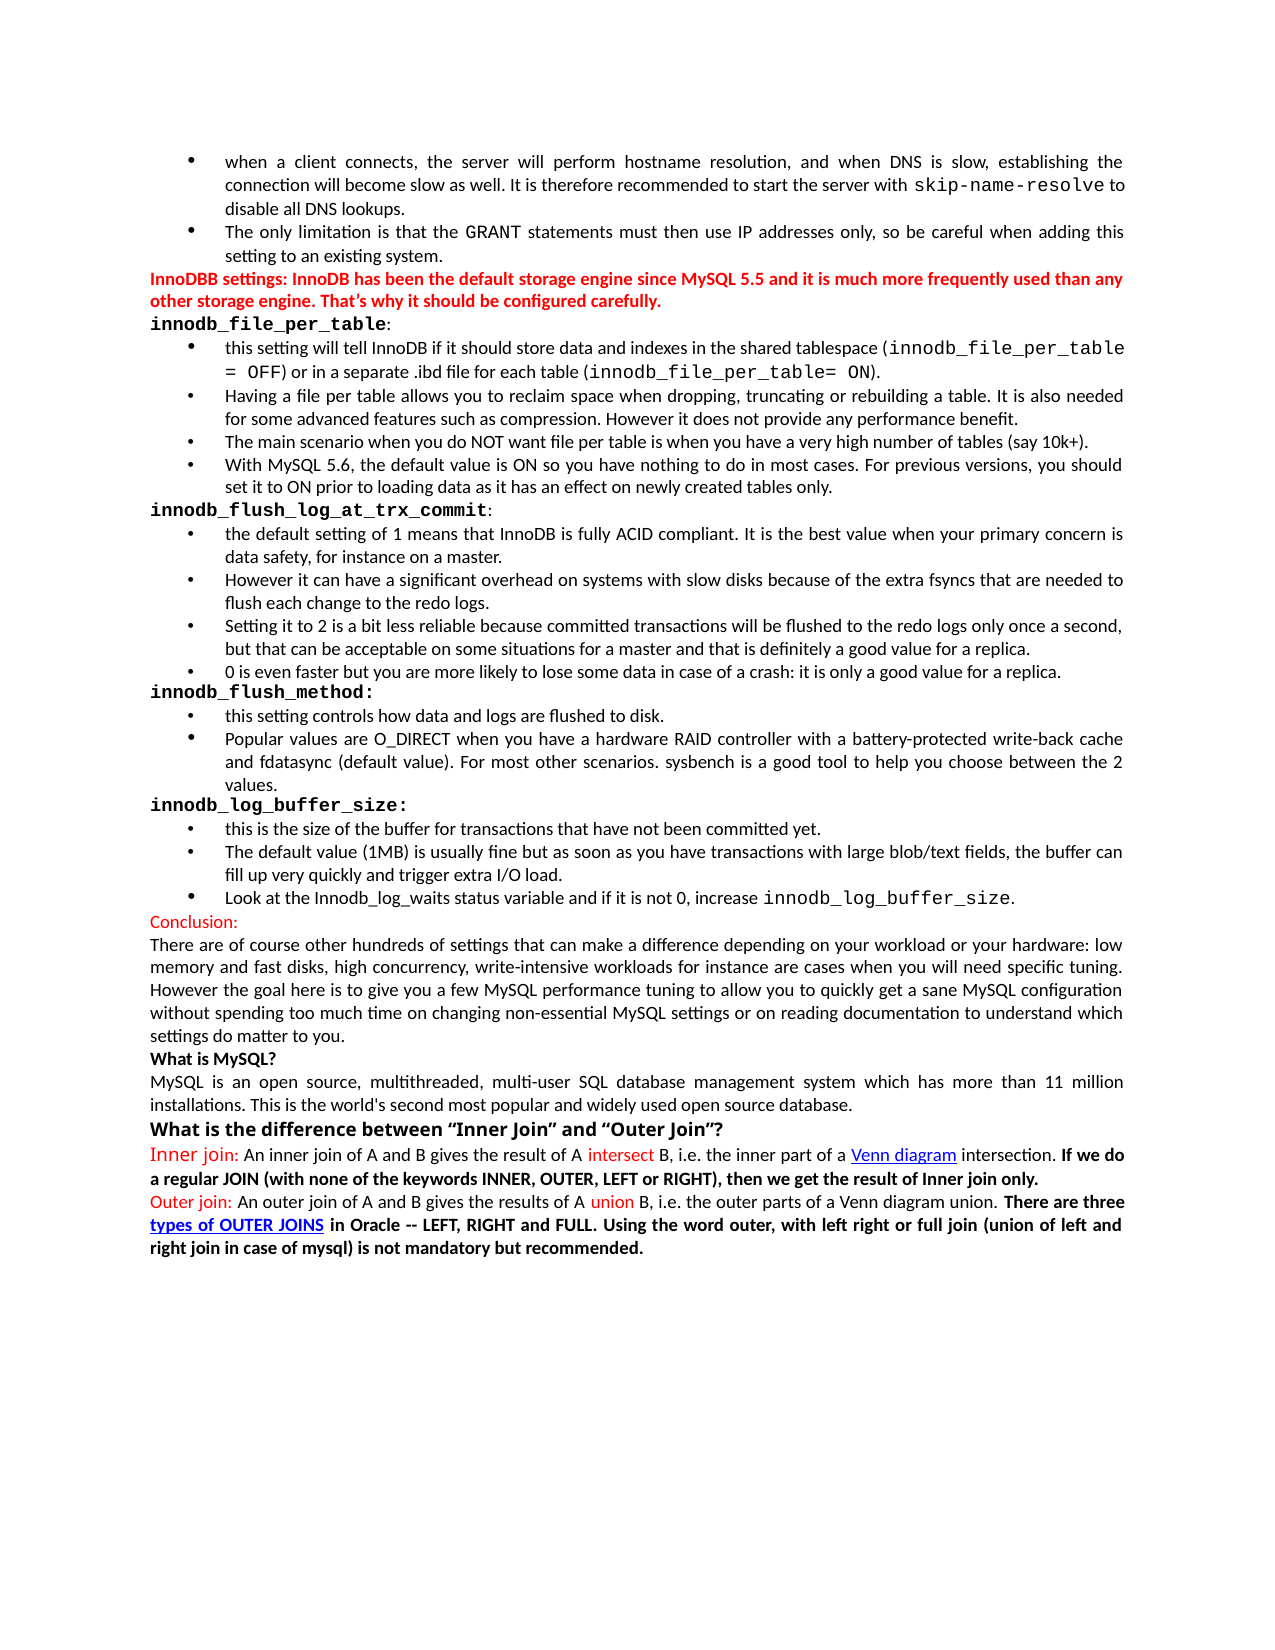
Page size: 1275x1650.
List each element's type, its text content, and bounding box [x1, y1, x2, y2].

list this setting controls how data and logs are flushed to disk. [187, 704, 1125, 727]
text There are of course other hundreds of settings that can make a difference depending on your workload or your hardware: low memory and fast disks, high concurrency, write-intensive workloads for instance are cases when you will need specific tuning. However the goal here is to give you a few MySQL performance tuning to allow you to quickly get a sane MySQL configuration without spending too much time on changing non-essential MySQL settings or on reading documentation to understand which settings do matter to you. [150, 933, 1125, 1047]
list Having a file per table allows you to reclaim space when dropping, truncating or rebuilding a table. It is also needed for some advanced features such as compression. However it does not provide any performance benefit. [187, 384, 1125, 430]
list Setting it to 2 is a bit less reliable because committed transactions will be flushed to the redo logs only once a second, but that can be acceptable on some situations for a master and that is definitely a good value for a replica. [187, 614, 1125, 660]
list Look at the Innodb_log_waits status variable and if it is not 0, increase innodb_log_buffer_size. [187, 886, 1125, 910]
text innodb_flush_log_at_trx_commit: [150, 499, 1125, 522]
text Outer join: An outer join of A and B gives the results of A union B, i.e. the outer parts of a Venn diagram union. There are three types of OUTER JOINS in Oracle -- LEFT, RIGHT and FULL. Using the word outer, with left right or full join (union of left and right join in case of mysql) is not mandatory but recommended. [150, 1190, 1125, 1259]
list However it can have a significant overhead on systems with slow disks because of the extra fsyncs that are needed to flush each change to the redo logs. [187, 568, 1125, 614]
text InnoDBB settings: InnoDB has been the default storage engine since MySQL 5.5 and it is much more frequently used than any other storage engine. That’s why it should be configured carefully. [150, 267, 1125, 312]
text Conclusion: [150, 910, 1125, 933]
list the default setting of 1 means that InnoDB is fully ACID compliant. It is the best value when your primary concern is data safety, for instance on a master. [187, 522, 1125, 568]
text innodb_file_per_table: [150, 312, 1125, 336]
list The default value (1MB) is usually fine but as soon as you have transactions with large blob/text fields, the buffer can fill up very quickly and trigger extra I/O load. [187, 840, 1125, 886]
list this is the size of the buffer for transactions that have not been committed yet. [187, 817, 1125, 840]
text innodb_flush_method: [150, 683, 1125, 704]
list The main scenario when you do NOT want file per table is when you have a very high number of tables (say 10k+). [187, 430, 1125, 453]
list this setting will tell InnoDB if it should store data and indexes in the shared tablespace (innodb_file_per_table = OFF) or in a separate .ibd file for each table (innodb_file_per_table= ON). [187, 336, 1125, 384]
text Inner join: An inner join of A and B gives the result of A intersect B, i.e. the inner part of a Venn diagram intersection. If we do a regular JOIN (with none of the keywords INNER, OUTER, LEFT or RIGHT), then we get the result of Inner join only. [150, 1142, 1125, 1190]
text What is the difference between “Inner Join” and “Outer Join”? [150, 1116, 1125, 1142]
text What is MySQL? [150, 1047, 1125, 1070]
list With MySQL 5.6, the default value is ON so you have nothing to do in most cases. For previous versions, you should set it to ON prior to loading data as it has an effect on newly created tables only. [187, 453, 1125, 499]
list when a client connects, the server will perform hostname resolution, and when DNS is slow, establishing the connection will become slow as well. It is therefore recommended to start the server with skip-name-resolve to disable all DNS lookups. [187, 150, 1125, 220]
text MySQL is an open source, multithreaded, multi-user SQL database management system which has more than 11 million installations. This is the world's second most popular and widely used open source database. [150, 1070, 1125, 1116]
list 0 is even faster but you are more likely to lose some data in case of a crash: it is only a good value for a replica. [187, 660, 1125, 683]
text innodb_log_buffer_size: [150, 796, 1125, 817]
list Popular values are O_DIRECT when you have a hardware RAID controller with a battery-protected write-back cache and fdatasync (default value). For most other scenarios. sysbench is a good tool to help you choose between the 2 values. [187, 727, 1125, 796]
list The only limitation is that the GRANT statements must then use IP addresses only, so be careful when adding this setting to an existing system. [187, 220, 1125, 267]
